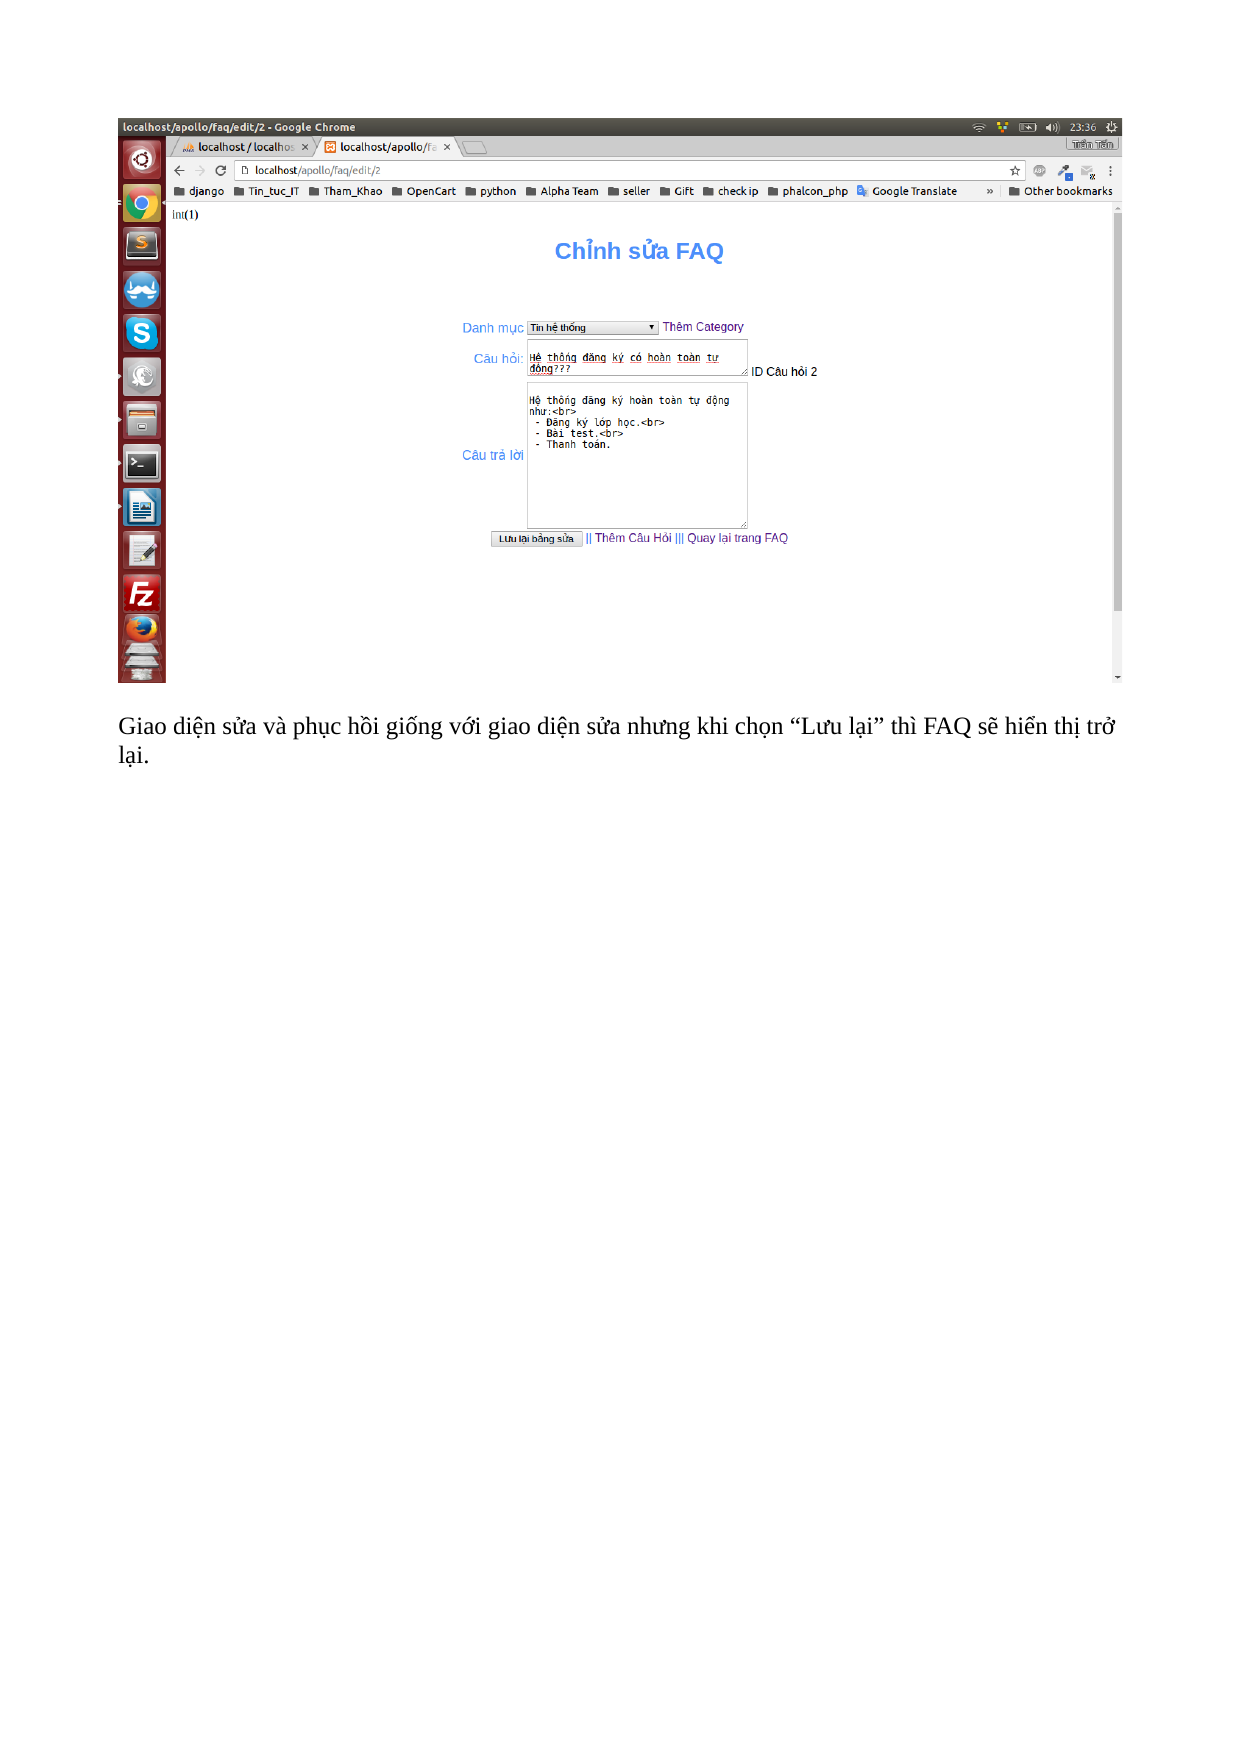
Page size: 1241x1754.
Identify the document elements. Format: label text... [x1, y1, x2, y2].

picture [118, 118, 1123, 683]
text Giao diện sửa và phục hồi giống với giao diện sửa nhưng khi chọn “Lưu lại” thì FAQ sẽ hiển thị trở lại. [118, 711, 1122, 769]
